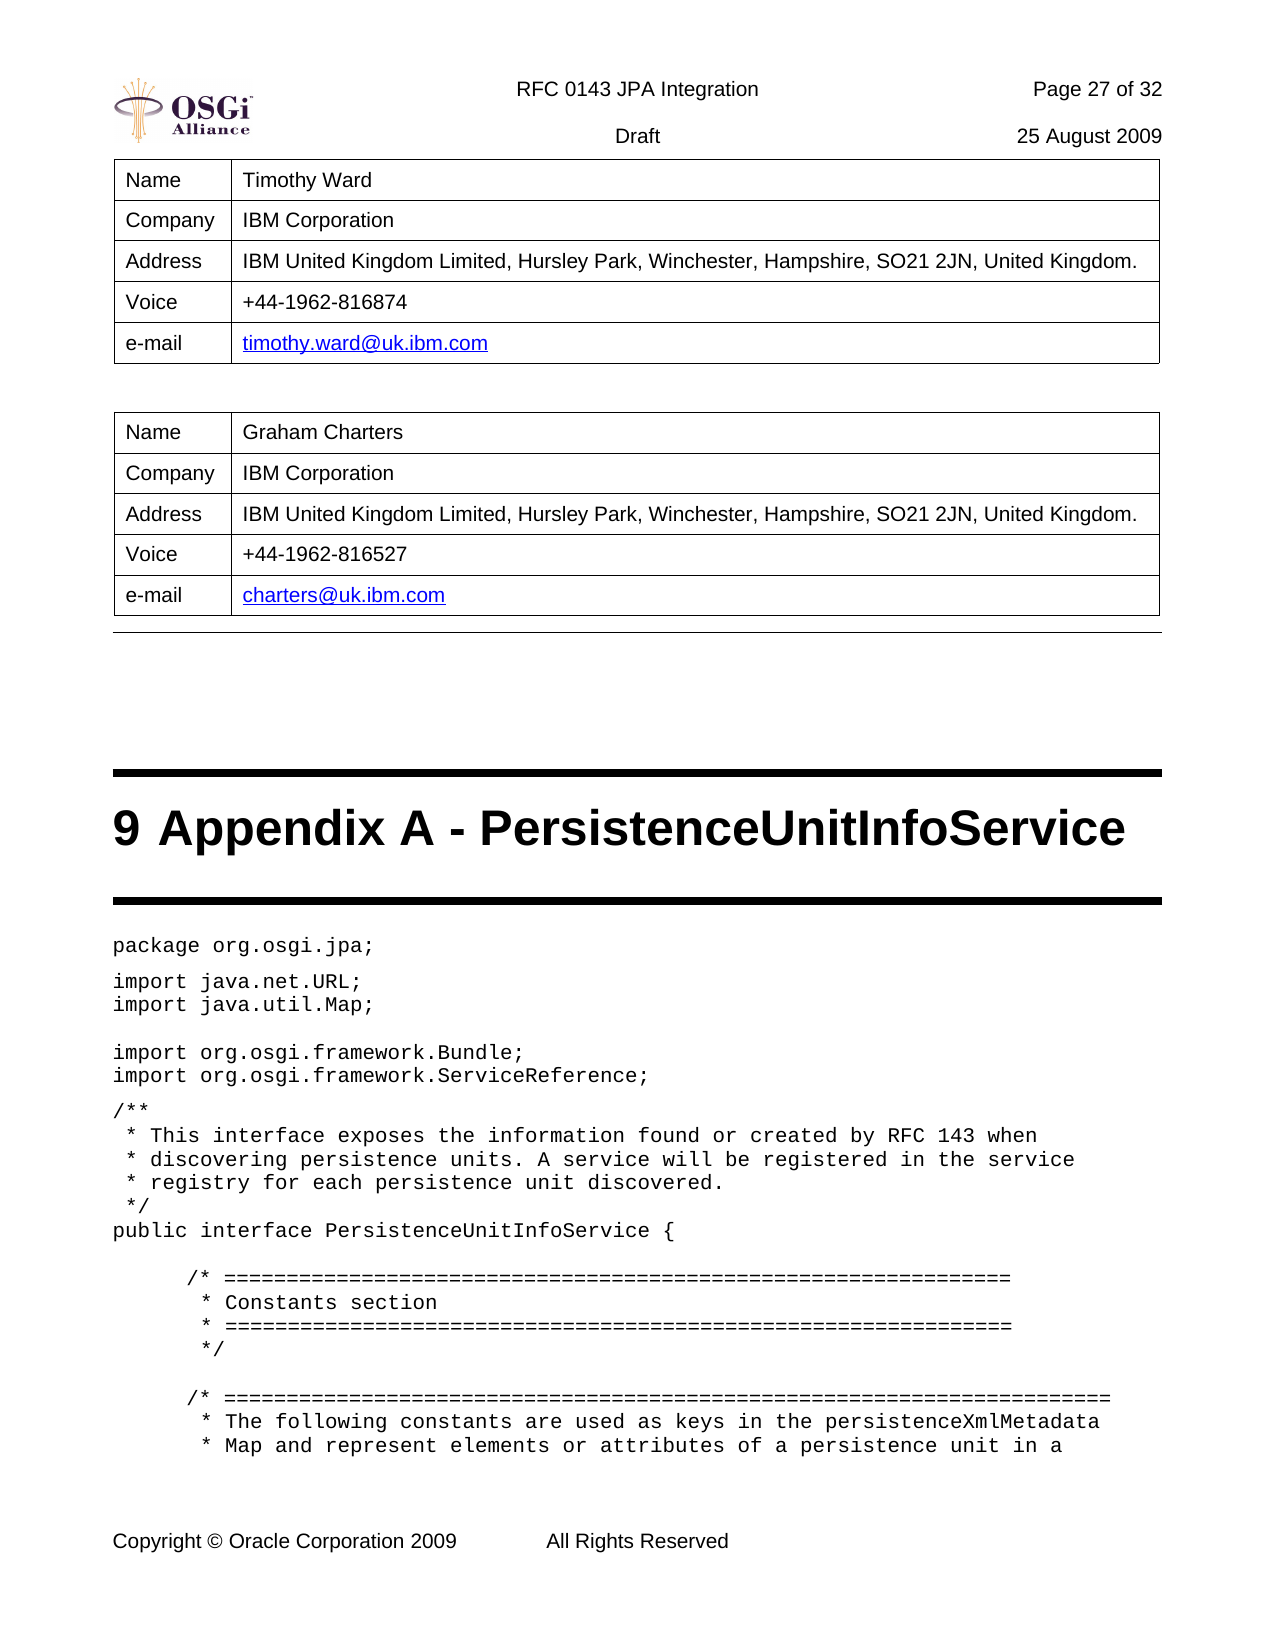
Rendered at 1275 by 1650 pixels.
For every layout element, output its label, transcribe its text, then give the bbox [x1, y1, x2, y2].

table_header Graham Charters [232, 413, 1159, 452]
table_cell Voice [115, 282, 231, 322]
text import java.net.URL; [112, 971, 1162, 994]
table_header Name [115, 160, 231, 200]
table_header Name [115, 413, 231, 452]
table_cell Voice [115, 535, 231, 574]
text import java.util.Map; [112, 994, 1162, 1018]
text import org.osgi.framework.ServiceReference; [112, 1065, 1162, 1089]
text /* ======================================================================= * The following constants are used as keys in the persistenceXmlMetadata * Map and represent elements or attributes of a persistence unit in a [186, 1388, 1162, 1459]
table_cell +44-1962-816874 [232, 282, 1159, 322]
text package org.osgi.jpa; [112, 934, 1162, 958]
text import org.osgi.framework.Bundle; [112, 1042, 1162, 1065]
table_header Timothy Ward [232, 160, 1159, 200]
table_cell Company [115, 201, 231, 240]
table_cell IBM Corporation [232, 201, 1159, 240]
picture [114, 78, 254, 143]
subtitle Appendix A - PersistenceUnitInfoService [112, 770, 1162, 905]
text /* =============================================================== * Constants section * =============================================================== */ [186, 1268, 1162, 1363]
table_cell charters@uk.ibm.com [232, 576, 1159, 615]
table_cell IBM United Kingdom Limited, Hursley Park, Winchester, Hampshire, SO21 2JN, United Kingdom. [232, 494, 1159, 534]
table_cell Company [115, 454, 231, 493]
table_cell IBM United Kingdom Limited, Hursley Park, Winchester, Hampshire, SO21 2JN, United Kingdom. [232, 241, 1159, 281]
table_cell +44-1962-816527 [232, 535, 1159, 574]
table_cell IBM Corporation [232, 454, 1159, 493]
table_cell e-mail [115, 576, 231, 615]
table_cell Address [115, 494, 231, 534]
table_cell e-mail [115, 323, 231, 363]
table_cell timothy.ward@uk.ibm.com [232, 323, 1159, 363]
text /** * This interface exposes the information found or created by RFC 143 when * discovering persistence units. A service will be registered in the service * registry for each persistence unit discovered. */ public interface PersistenceUnitInfoService { [112, 1101, 1162, 1243]
table_cell Address [115, 241, 231, 281]
